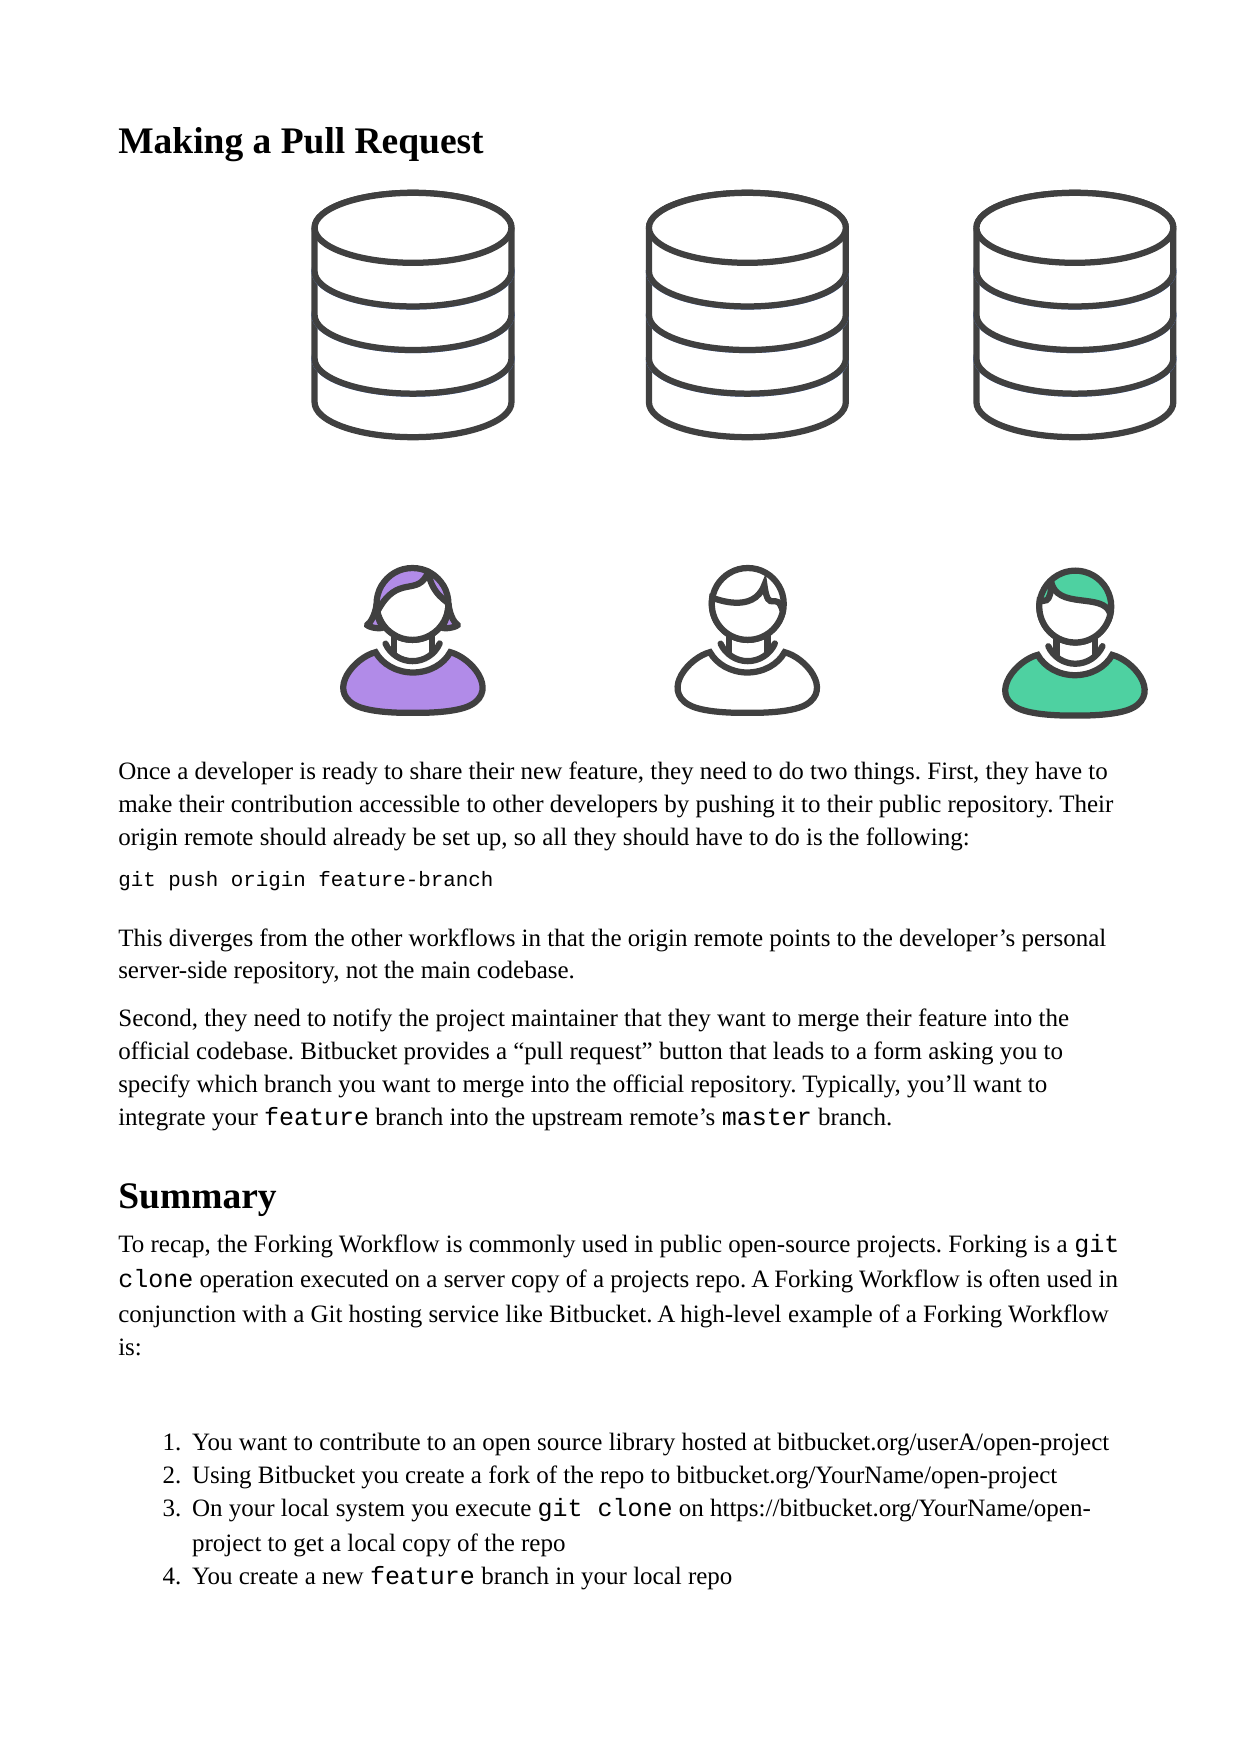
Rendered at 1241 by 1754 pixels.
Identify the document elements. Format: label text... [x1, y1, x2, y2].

list You want to contribute to an open source library hosted at bitbucket.org/userA/open-project [162, 1427, 1122, 1456]
subtitle Summary [118, 1173, 1122, 1216]
text To recap, the Forking Workflow is commonly used in public open-source projects. Forking is a git clone operation executed on a server copy of a projects repo. A Forking Workflow is often used in conjunction with a Git hosting service like Bitbucket. A high-level example of a Forking Workflow is: [118, 1229, 1122, 1361]
text Second, they need to notify the project maintainer that they want to merge their feature into the official codebase. Bitbucket provides a “pull request” button that leads to a form asking you to specify which branch you want to merge into the official repository. Typically, you’ll want to integrate your feature branch into the upstream remote’s master branch. [118, 1003, 1122, 1133]
list On your local system you execute git clone on https://bitbucket.org/YourName/open-project to get a local copy of the repo [162, 1493, 1122, 1557]
subtitle Making a Pull Request [118, 118, 1122, 161]
text This diverges from the other workflows in that the origin remote points to the developer’s personal server-side repository, not the main codebase. [118, 923, 1122, 984]
text git push origin feature-branch [118, 869, 1122, 893]
list Using Bitbucket you create a fork of the repo to bitbucket.org/YourName/open-project [162, 1460, 1122, 1489]
list You create a new feature branch in your local repo [162, 1561, 1122, 1592]
text Once a developer is ready to share their new feature, they need to do two things. First, they have to make their contribution accessible to other developers by pushing it to their public repository. Their origin remote should already be set up, so all they should have to do is the following: [118, 756, 1122, 851]
